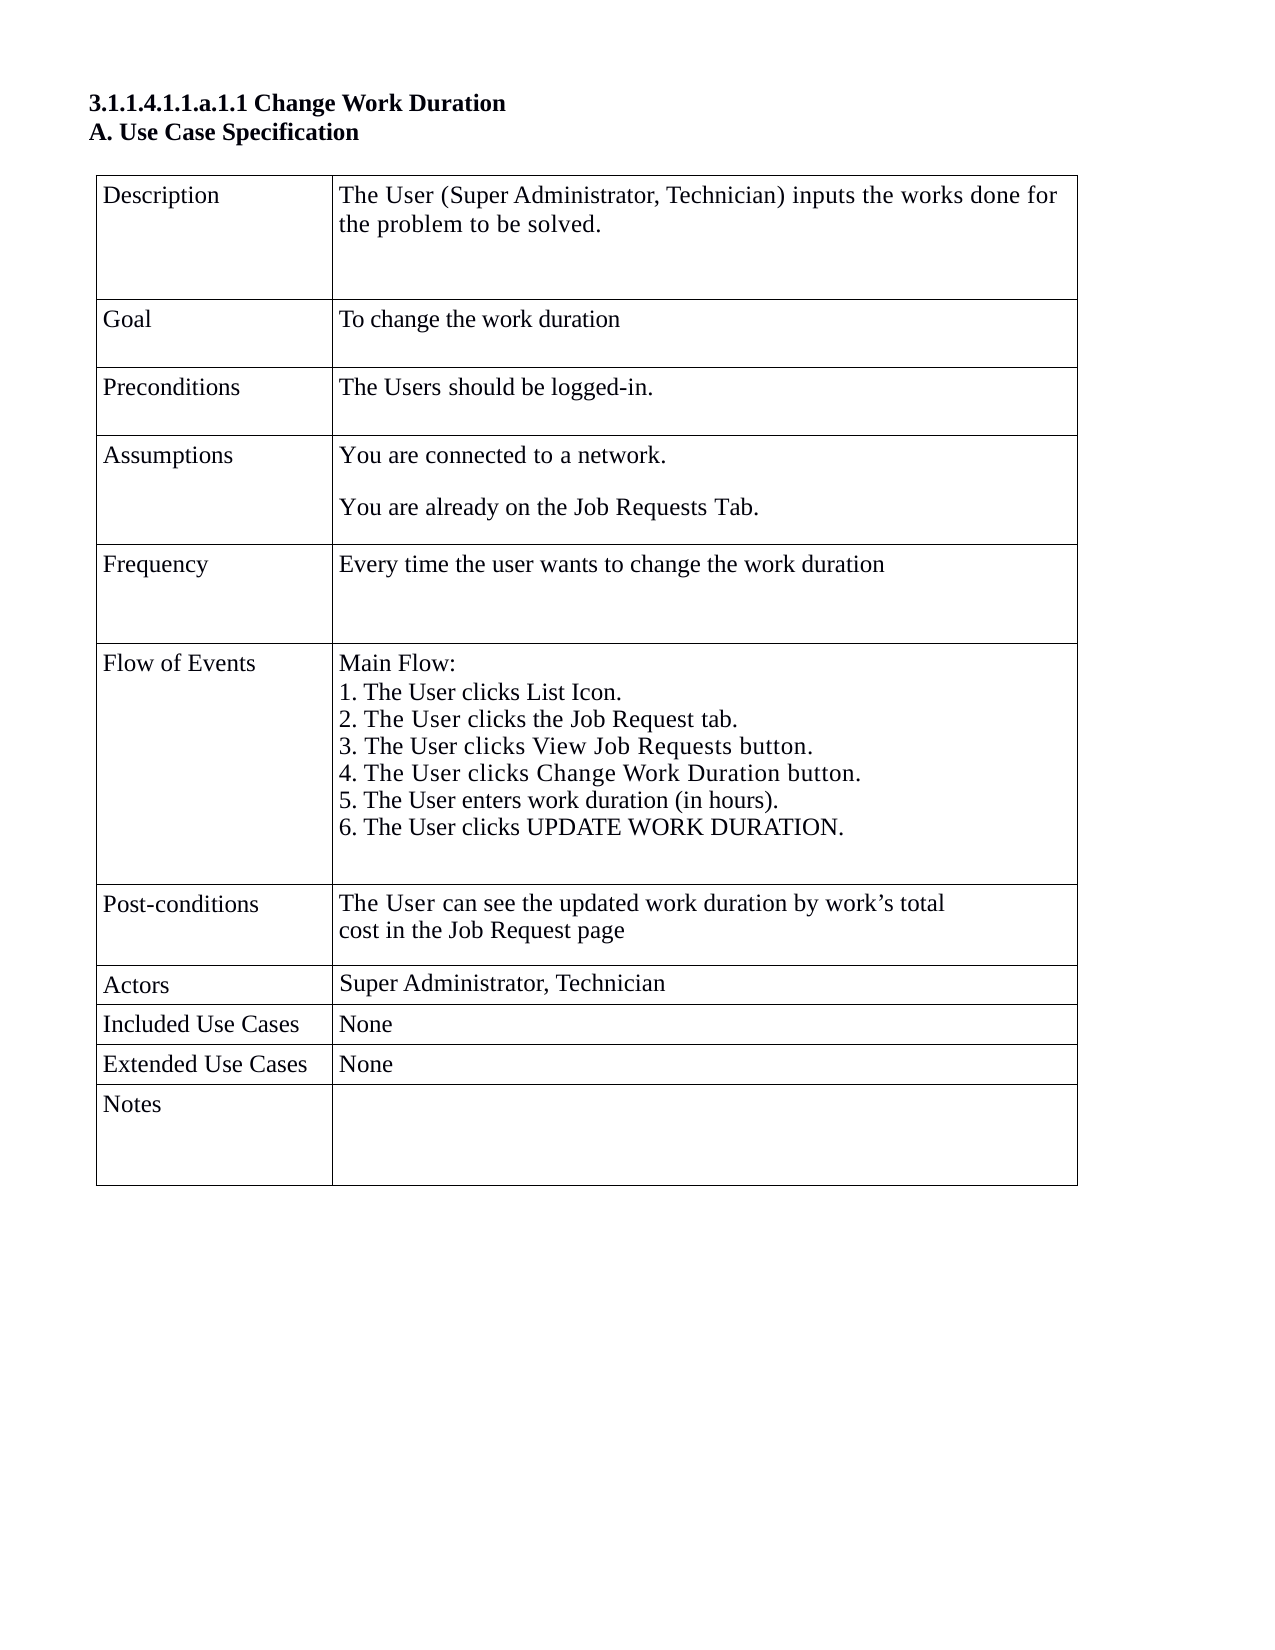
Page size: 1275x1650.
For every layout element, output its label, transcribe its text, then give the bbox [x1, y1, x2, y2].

text A. Use Case Specification [88, 117, 1186, 146]
table_cell Post-conditions [97, 885, 332, 965]
table_cell Included Use Cases [97, 1005, 332, 1044]
table_cell You are connected to a network. You are already on the Job Requests Tab. [333, 436, 1077, 544]
table_cell The Users should be logged-in. [333, 368, 1077, 435]
table_cell [333, 1085, 1077, 1185]
table_cell Preconditions [97, 368, 332, 435]
table_cell Goal [97, 300, 332, 367]
table_cell Main Flow: 1. The User clicks List Icon. 2. The User clicks the Job Request tab. 3. The User clicks View Job Requests button. 4. The User clicks Change Work Duration button. 5. The User enters work duration (in hours). 6. The User clicks UPDATE WORK DURATION. [333, 644, 1077, 883]
table_cell Frequency [97, 545, 332, 643]
text 3.1.1.4.1.1.a.1.1 Change Work Duration [88, 88, 1186, 117]
table_cell Extended Use Cases [97, 1045, 332, 1083]
table_cell Assumptions [97, 436, 332, 544]
table_cell Every time the user wants to change the work duration [333, 545, 1077, 643]
table_cell To change the work duration [333, 300, 1077, 367]
table_cell Notes [97, 1085, 332, 1185]
table_cell The User can see the updated work duration by work’s total cost in the Job Request page [333, 885, 1077, 965]
table_cell Flow of Events [97, 644, 332, 883]
table_cell Super Administrator, Technician [333, 966, 1077, 1004]
table_cell None [333, 1005, 1077, 1044]
table_header The User (Super Administrator, Technician) inputs the works done for the problem to be solved. [333, 176, 1077, 299]
table_cell Actors [97, 966, 332, 1004]
table_header Description [97, 176, 332, 299]
table_cell None [333, 1045, 1077, 1083]
